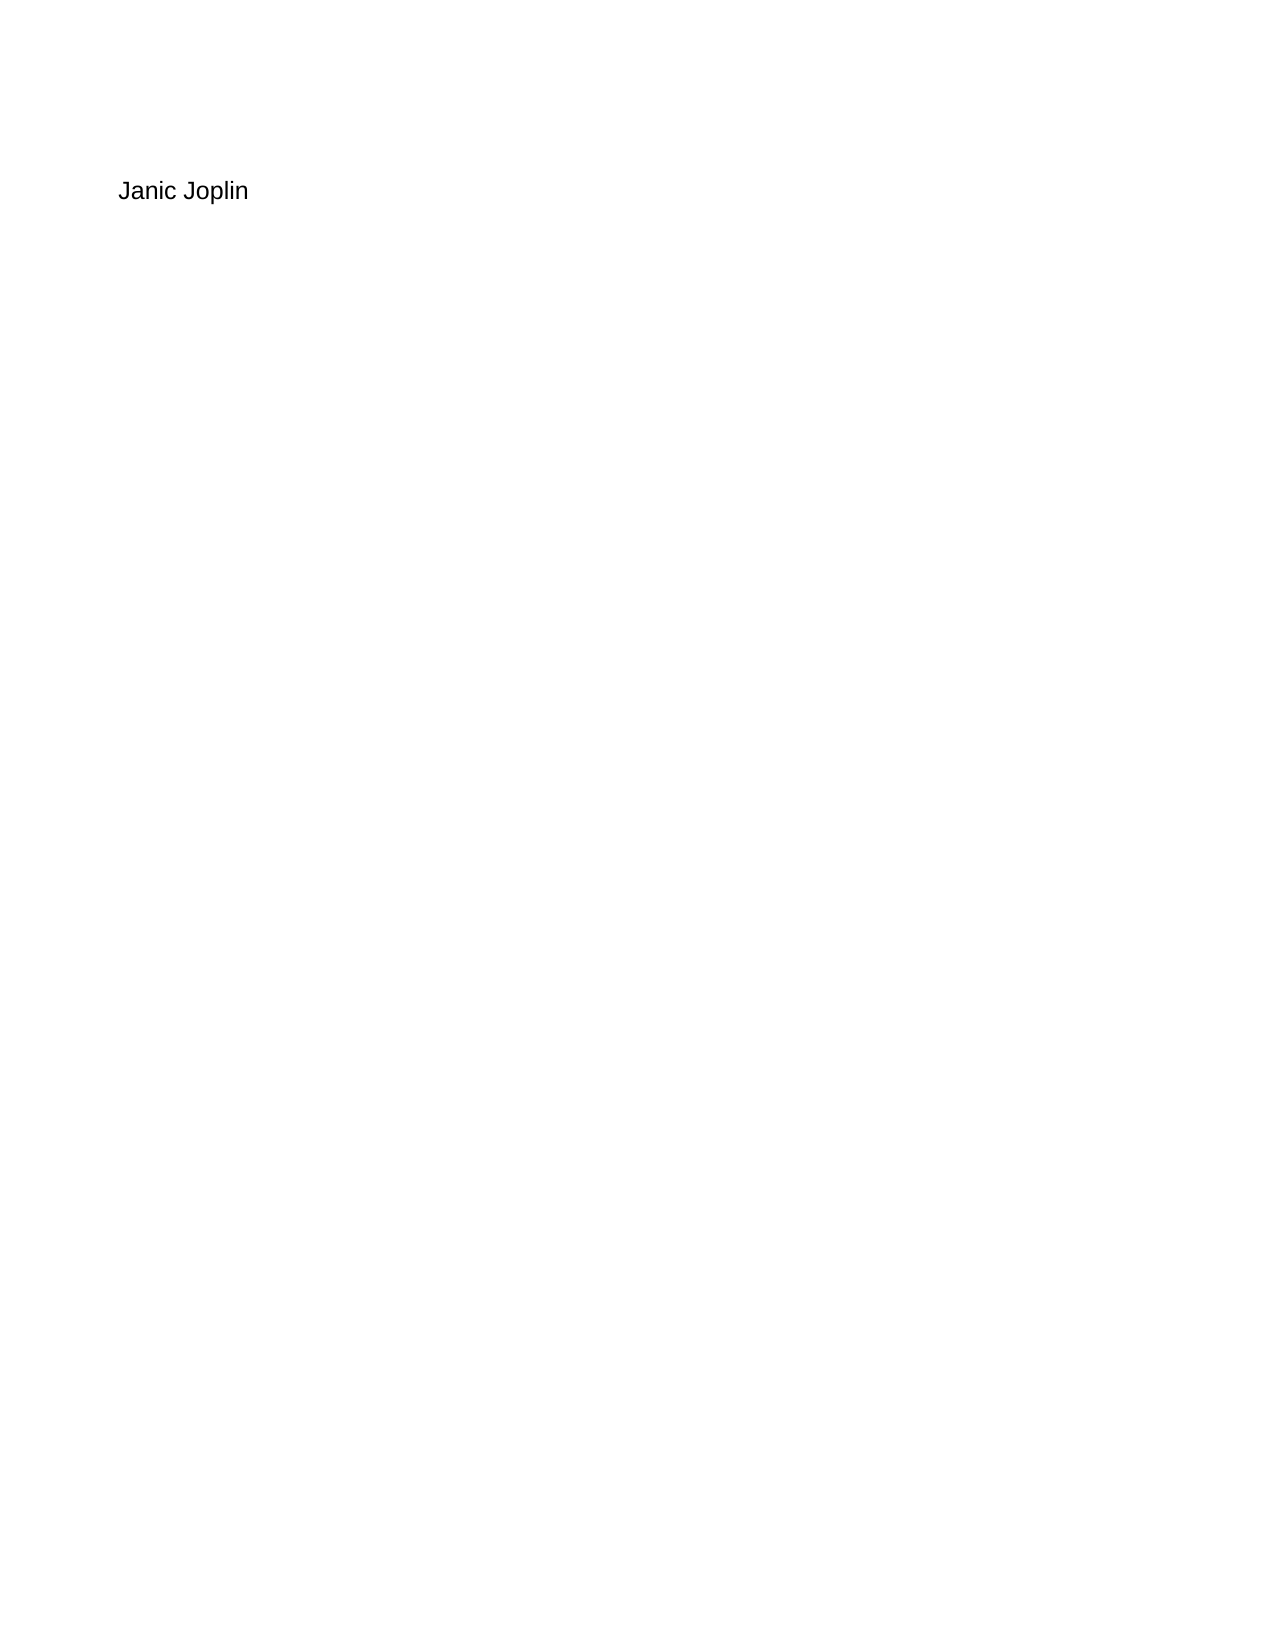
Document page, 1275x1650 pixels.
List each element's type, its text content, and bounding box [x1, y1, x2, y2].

text Janic Joplin [118, 176, 1157, 204]
